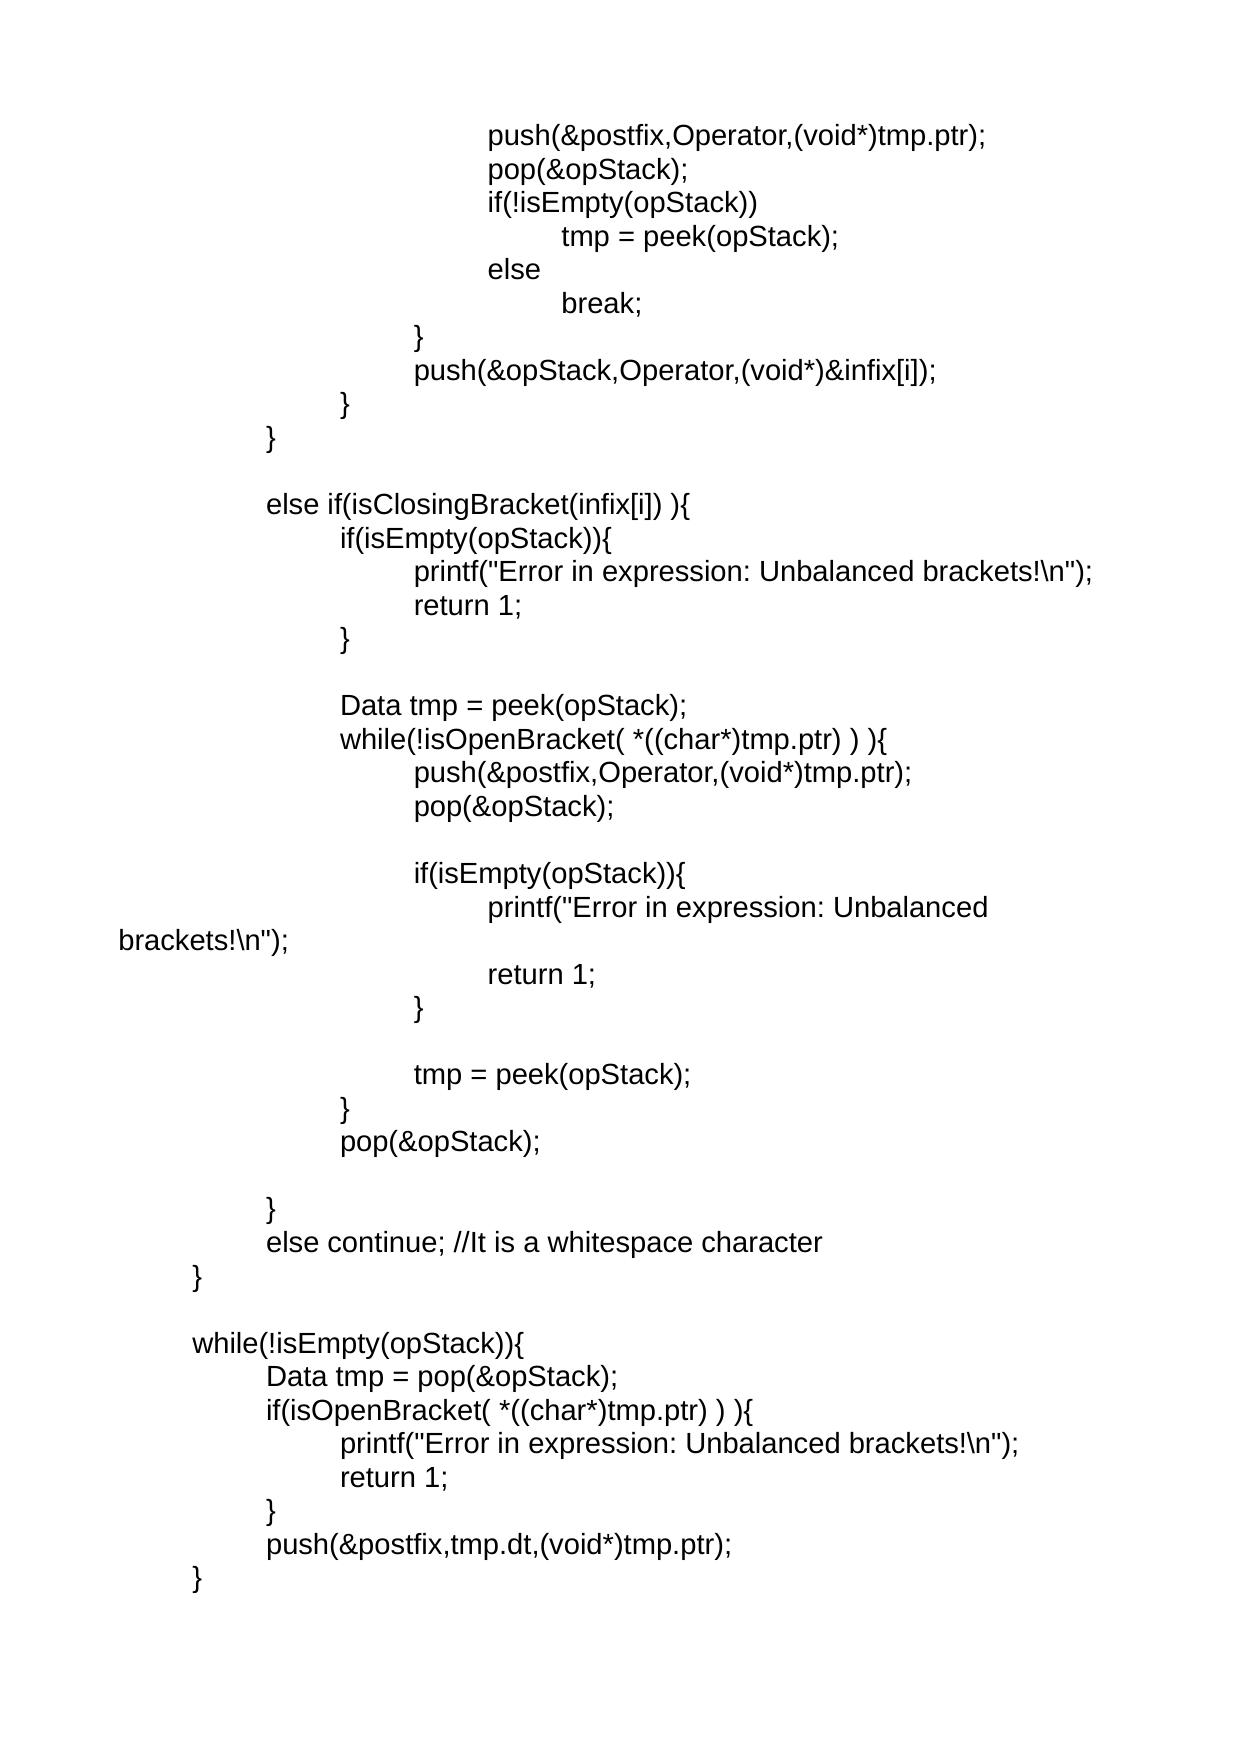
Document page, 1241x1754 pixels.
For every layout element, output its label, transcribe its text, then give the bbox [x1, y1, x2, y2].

text push(&opStack,Operator,(void*)&infix[i]); [118, 353, 1122, 386]
text while(!isOpenBracket( *((char*)tmp.ptr) ) ){ [118, 722, 1122, 755]
text } [118, 1091, 1122, 1124]
text else continue; //It is a whitespace character [118, 1225, 1122, 1258]
text else [118, 252, 1122, 286]
text if(isEmpty(opStack)){ [118, 856, 1122, 889]
text } [118, 420, 1122, 453]
text else if(isClosingBracket(infix[i]) ){ [118, 487, 1122, 521]
text printf("Error in expression: Unbalanced brackets!\n"); [118, 554, 1122, 588]
text if(isOpenBracket( *((char*)tmp.ptr) ) ){ [118, 1393, 1122, 1426]
text pop(&opStack); [118, 152, 1122, 185]
text while(!isEmpty(opStack)){ [118, 1326, 1122, 1359]
text printf("Error in expression: Unbalanced brackets!\n"); [118, 1426, 1122, 1460]
text } [118, 1258, 1122, 1292]
text return 1; [118, 957, 1122, 990]
text if(!isEmpty(opStack)) [118, 185, 1122, 219]
text } [118, 319, 1122, 353]
text push(&postfix,tmp.dt,(void*)tmp.ptr); [118, 1527, 1122, 1560]
text Data tmp = pop(&opStack); [118, 1359, 1122, 1393]
text pop(&opStack); [118, 789, 1122, 822]
text return 1; [118, 1460, 1122, 1493]
text return 1; [118, 588, 1122, 621]
text } [118, 1560, 1122, 1594]
text tmp = peek(opStack); [118, 219, 1122, 252]
text } [118, 990, 1122, 1024]
text Data tmp = peek(opStack); [118, 688, 1122, 722]
text } [118, 1493, 1122, 1527]
text printf("Error in expression: Unbalanced brackets!\n"); [118, 889, 1122, 957]
text tmp = peek(opStack); [118, 1057, 1122, 1091]
text push(&postfix,Operator,(void*)tmp.ptr); [118, 755, 1122, 789]
text push(&postfix,Operator,(void*)tmp.ptr); [118, 118, 1122, 152]
text if(isEmpty(opStack)){ [118, 521, 1122, 554]
text } [118, 621, 1122, 655]
text } [118, 1191, 1122, 1225]
text break; [118, 286, 1122, 319]
text } [118, 386, 1122, 420]
text pop(&opStack); [118, 1124, 1122, 1158]
